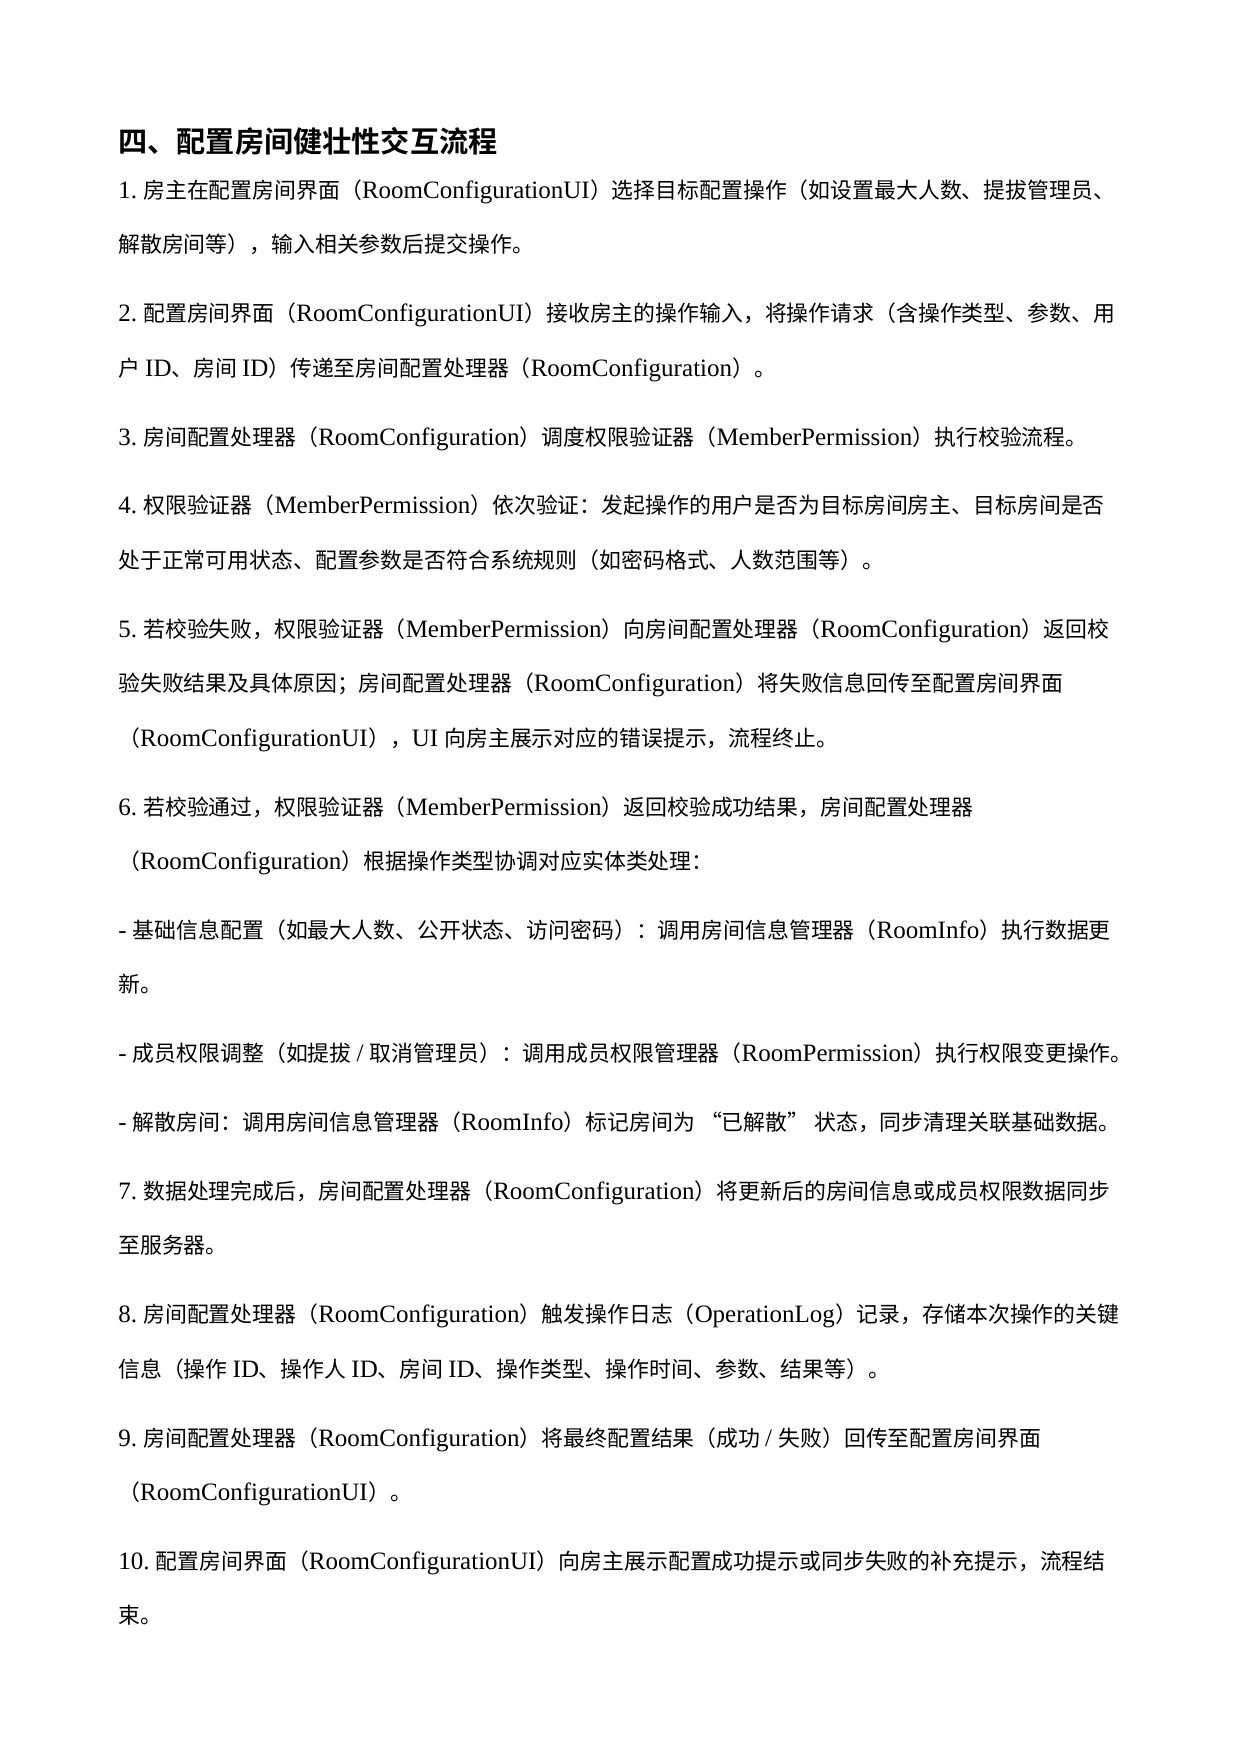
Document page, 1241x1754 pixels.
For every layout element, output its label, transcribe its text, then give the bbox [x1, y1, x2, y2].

text 10. 配置房间界面（RoomConfigurationUI）向房主展示配置成功提示或同步失败的补充提示，流程结束。 [118, 1544, 1122, 1630]
text 8. 房间配置处理器（RoomConfiguration）触发操作日志（OperationLog）记录，存储本次操作的关键信息（操作 ID、操作人 ID、房间 ID、操作类型、操作时间、参数、结果等）。 [118, 1297, 1122, 1383]
text 2. 配置房间界面（RoomConfigurationUI）接收房主的操作输入，将操作请求（含操作类型、参数、用户 ID、房间 ID）传递至房间配置处理器（RoomConfiguration）。 [118, 296, 1122, 382]
subtitle 四、配置房间健壮性交互流程 [118, 118, 1122, 160]
text 5. 若校验失败，权限验证器（MemberPermission）向房间配置处理器（RoomConfiguration）返回校验失败结果及具体原因；房间配置处理器（RoomConfiguration）将失败信息回传至配置房间界面（RoomConfigurationUI），UI 向房主展示对应的错误提示，流程终止。 [118, 612, 1122, 752]
text - 基础信息配置（如最大人数、公开状态、访问密码）：调用房间信息管理器（RoomInfo）执行数据更新。 [118, 913, 1122, 999]
text 3. 房间配置处理器（RoomConfiguration）调度权限验证器（MemberPermission）执行校验流程。 [118, 419, 1122, 451]
text 4. 权限验证器（MemberPermission）依次验证：发起操作的用户是否为目标房间房主、目标房间是否处于正常可用状态、配置参数是否符合系统规则（如密码格式、人数范围等）。 [118, 488, 1122, 574]
text - 成员权限调整（如提拔 / 取消管理员）：调用成员权限管理器（RoomPermission）执行权限变更操作。 [118, 1036, 1122, 1068]
text 9. 房间配置处理器（RoomConfiguration）将最终配置结果（成功 / 失败）回传至配置房间界面（RoomConfigurationUI）。 [118, 1421, 1122, 1507]
text - 解散房间：调用房间信息管理器（RoomInfo）标记房间为 “已解散” 状态，同步清理关联基础数据。 [118, 1105, 1122, 1137]
text 6. 若校验通过，权限验证器（MemberPermission）返回校验成功结果，房间配置处理器（RoomConfiguration）根据操作类型协调对应实体类处理： [118, 789, 1122, 876]
text 7. 数据处理完成后，房间配置处理器（RoomConfiguration）将更新后的房间信息或成员权限数据同步至服务器。 [118, 1174, 1122, 1260]
text 1. 房主在配置房间界面（RoomConfigurationUI）选择目标配置操作（如设置最大人数、提拔管理员、解散房间等），输入相关参数后提交操作。 [118, 173, 1122, 259]
